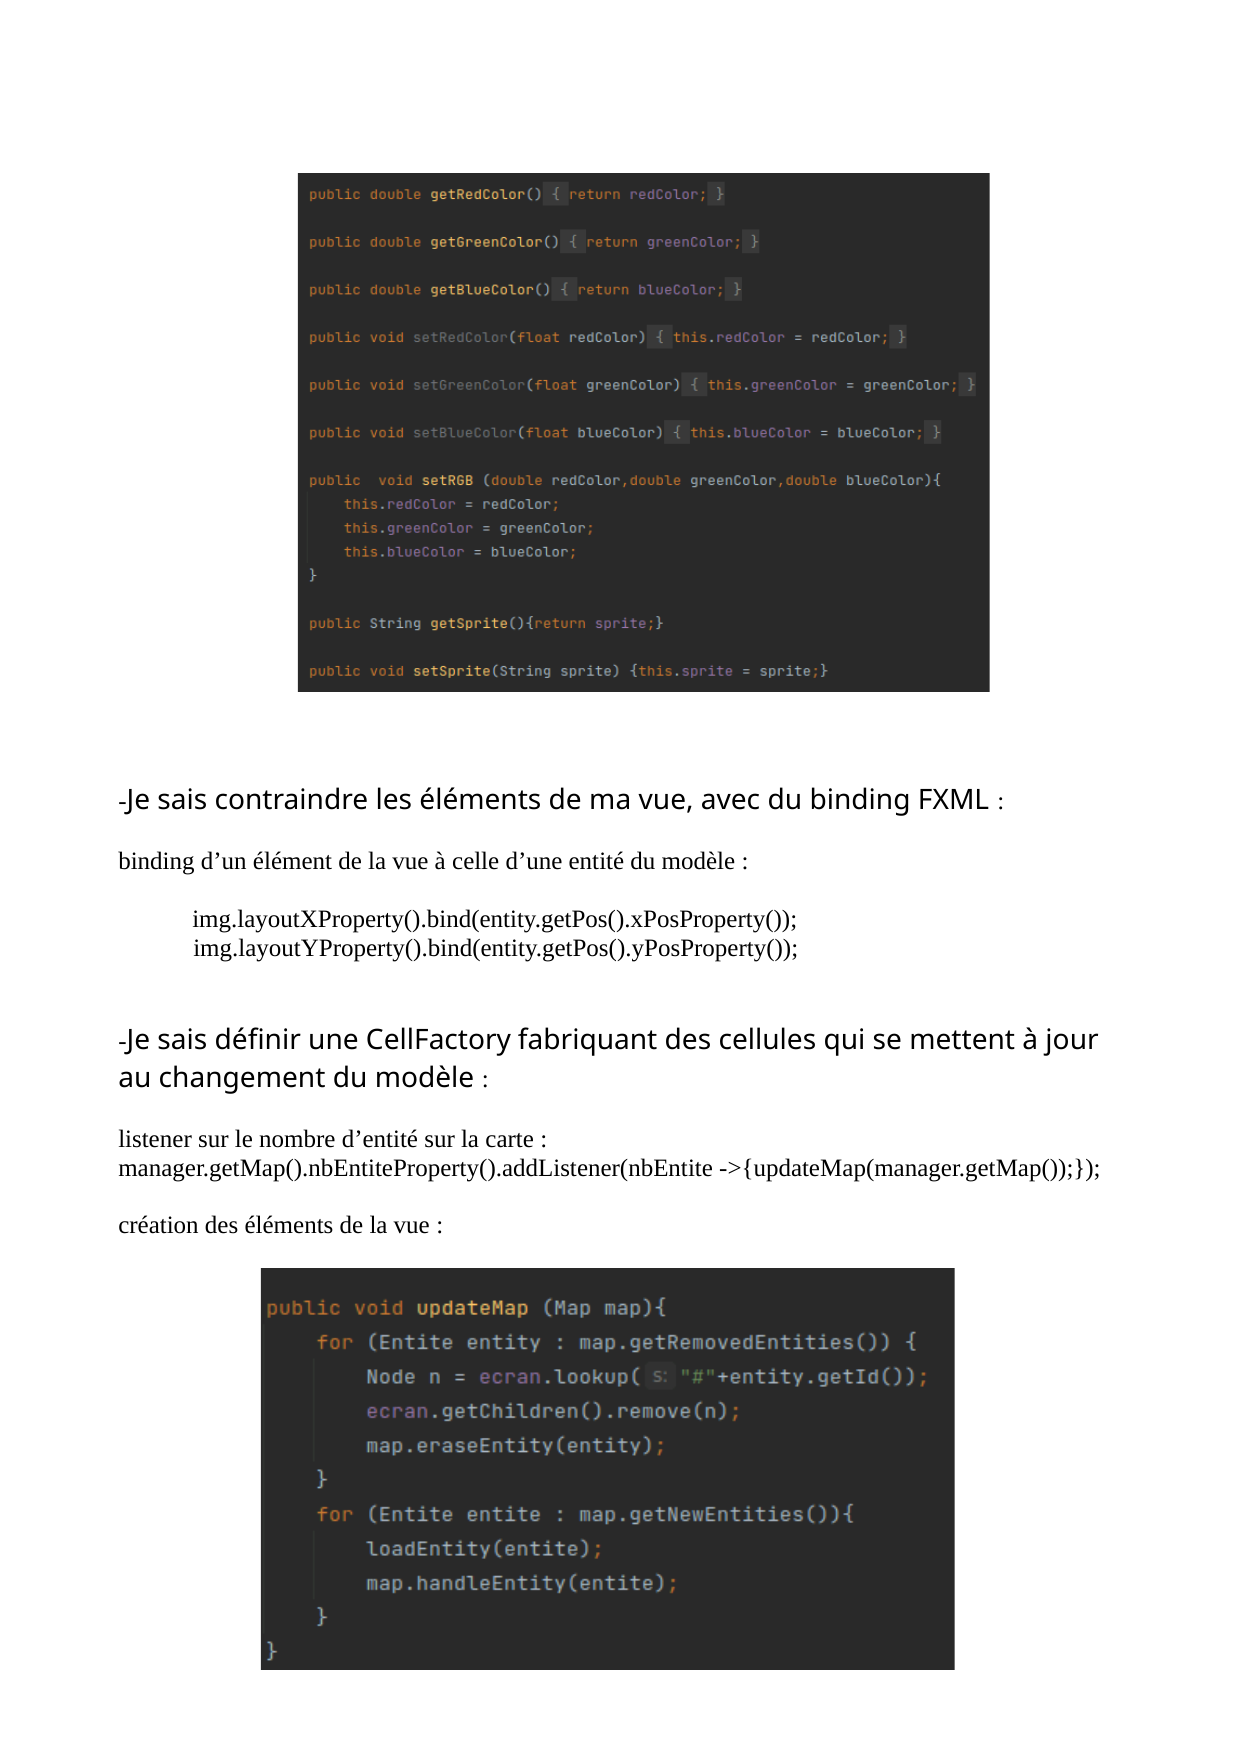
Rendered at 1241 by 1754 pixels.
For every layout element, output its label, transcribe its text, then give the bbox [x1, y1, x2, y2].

text listener sur le nombre d’entité sur la carte : manager.getMap().nbEntiteProperty().addListener(nbEntite ->{updateMap(manager.getMap());}); [118, 1124, 1122, 1182]
text binding d’un élément de la vue à celle d’une entité du modèle : [118, 846, 1122, 875]
text -Je sais définir une CellFactory fabriquant des cellules qui se mettent à jour au changement du modèle : [118, 1019, 1122, 1096]
text création des éléments de la vue : [118, 1211, 1122, 1239]
text -Je sais contraindre les éléments de ma vue, avec du binding FXML : [118, 779, 1122, 818]
picture [297, 173, 990, 692]
text img.layoutXProperty().bind(entity.getPos().xPosProperty()); img.layoutYProperty().bind(entity.getPos().yPosProperty()); [118, 904, 1122, 961]
picture [260, 1268, 955, 1670]
